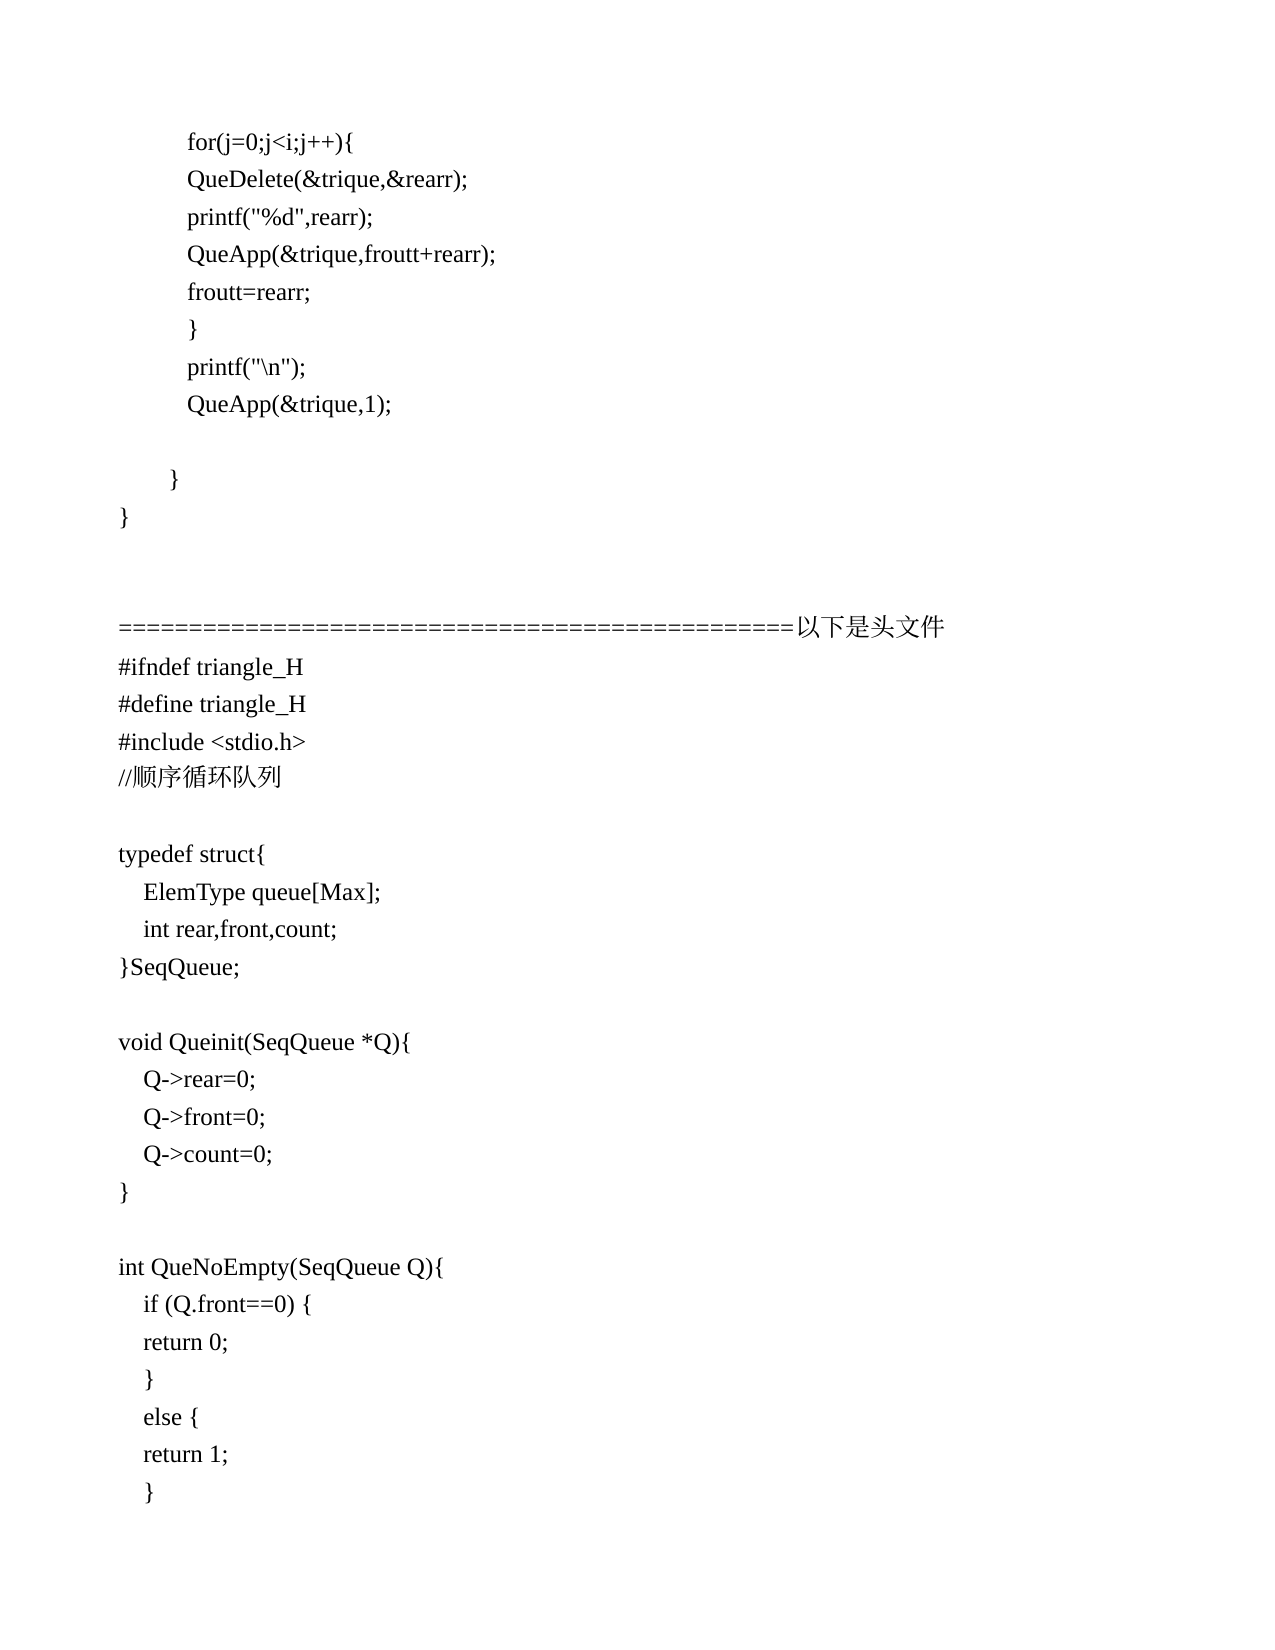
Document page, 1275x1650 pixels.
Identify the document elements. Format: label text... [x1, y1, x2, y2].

text if (Q.front==0) { [118, 1281, 1157, 1318]
text return 1; [118, 1431, 1157, 1468]
text froutt=rearr; [118, 268, 1157, 306]
text } [118, 456, 1157, 493]
text return 0; [118, 1318, 1157, 1356]
text printf("\n"); [118, 343, 1157, 381]
text Q->rear=0; [118, 1056, 1157, 1093]
text QueDelete(&trique,&rearr); [118, 156, 1157, 193]
text else { [118, 1393, 1157, 1431]
text } [118, 493, 1157, 531]
text } [118, 1356, 1157, 1393]
text //顺序循环队列 [118, 756, 1157, 793]
text #define triangle_H [118, 681, 1157, 718]
text } [118, 1468, 1157, 1506]
text int QueNoEmpty(SeqQueue Q){ [118, 1243, 1157, 1281]
text Q->front=0; [118, 1093, 1157, 1131]
text #include <stdio.h> [118, 718, 1157, 756]
text QueApp(&trique,1); [118, 381, 1157, 418]
text int rear,front,count; [118, 906, 1157, 943]
text #ifndef triangle_H [118, 643, 1157, 681]
text } [118, 306, 1157, 343]
text void Queinit(SeqQueue *Q){ [118, 1018, 1157, 1056]
text typedef struct{ [118, 831, 1157, 868]
text ElemType queue[Max]; [118, 868, 1157, 906]
text for(j=0;j<i;j++){ [118, 118, 1157, 156]
text printf("%d",rearr); [118, 193, 1157, 231]
text } [118, 1168, 1157, 1206]
text ================================================以下是头文件 [118, 606, 1157, 643]
text QueApp(&trique,froutt+rearr); [118, 231, 1157, 268]
text Q->count=0; [118, 1131, 1157, 1168]
text }SeqQueue; [118, 943, 1157, 981]
